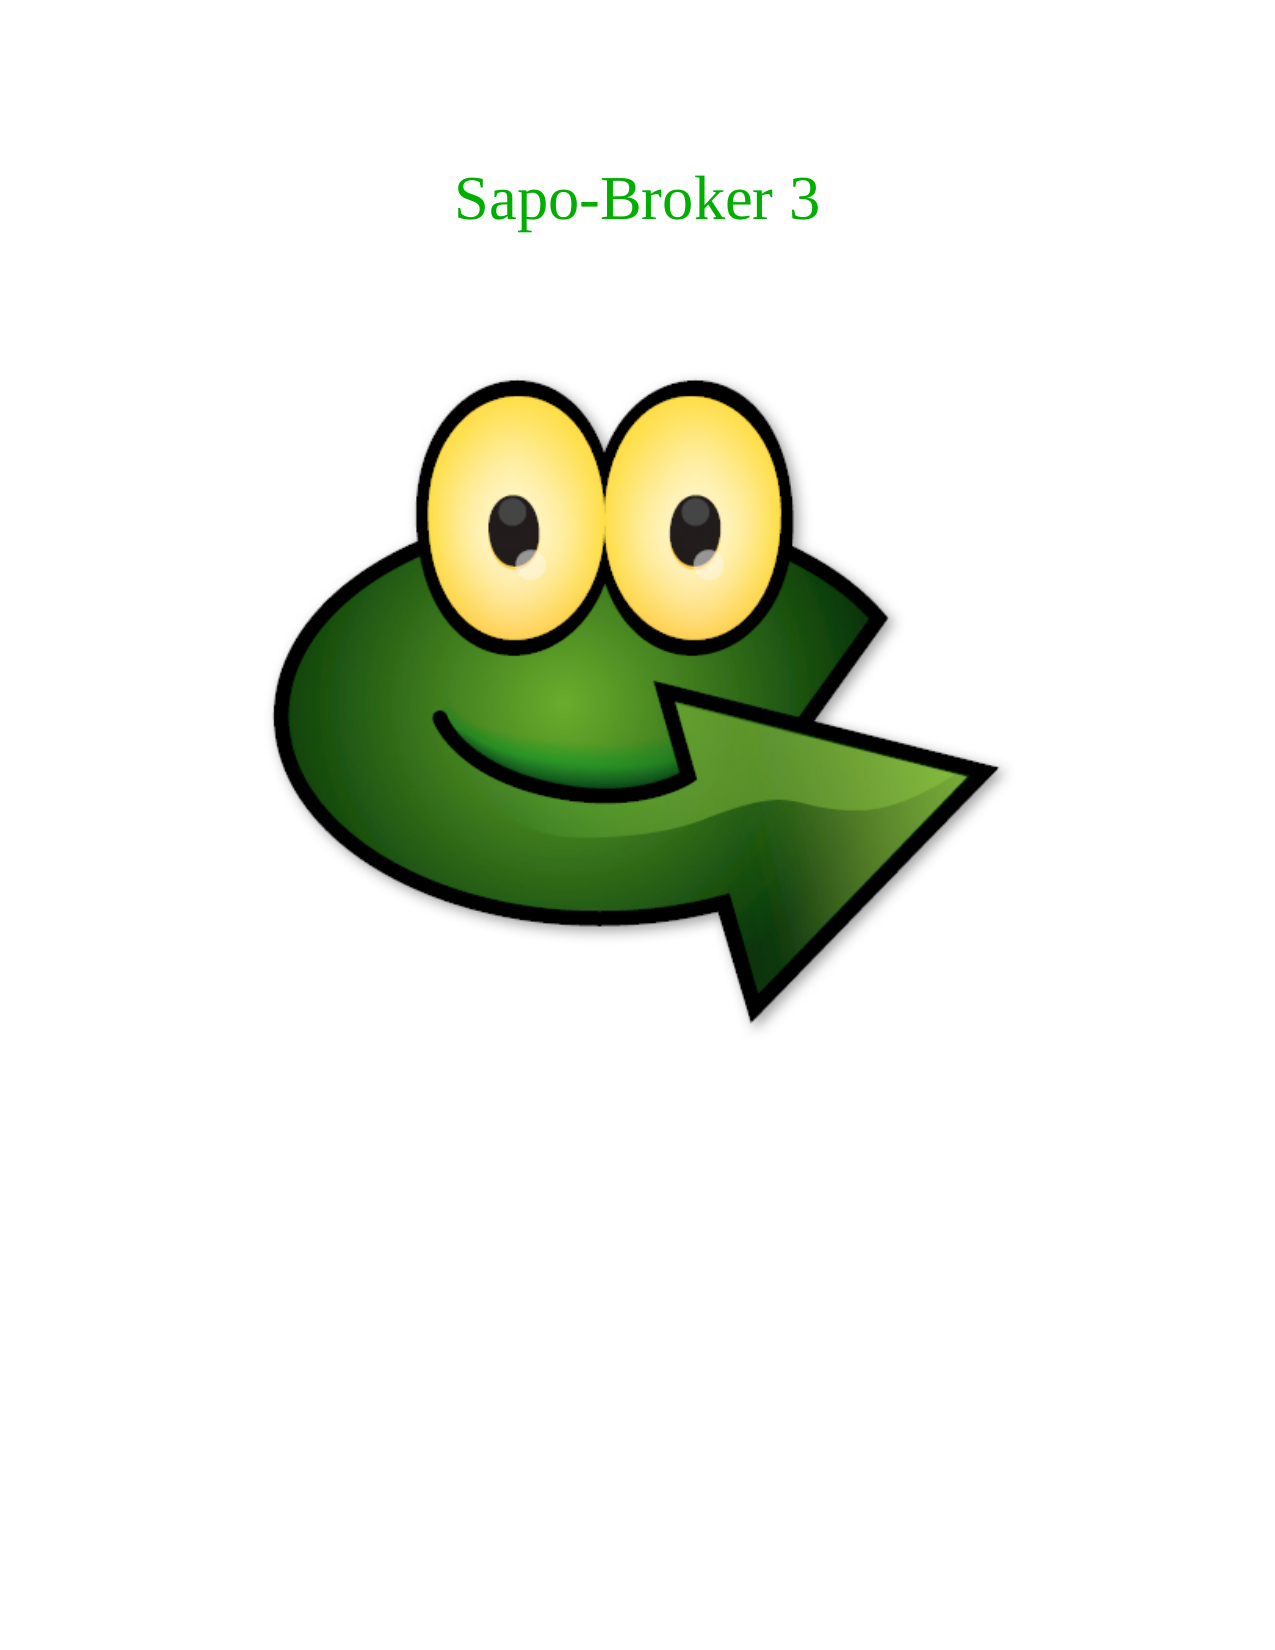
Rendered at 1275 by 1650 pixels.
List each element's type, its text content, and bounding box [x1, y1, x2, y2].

text Sapo-Broker 3 [118, 161, 1157, 233]
picture [246, 312, 1029, 1094]
